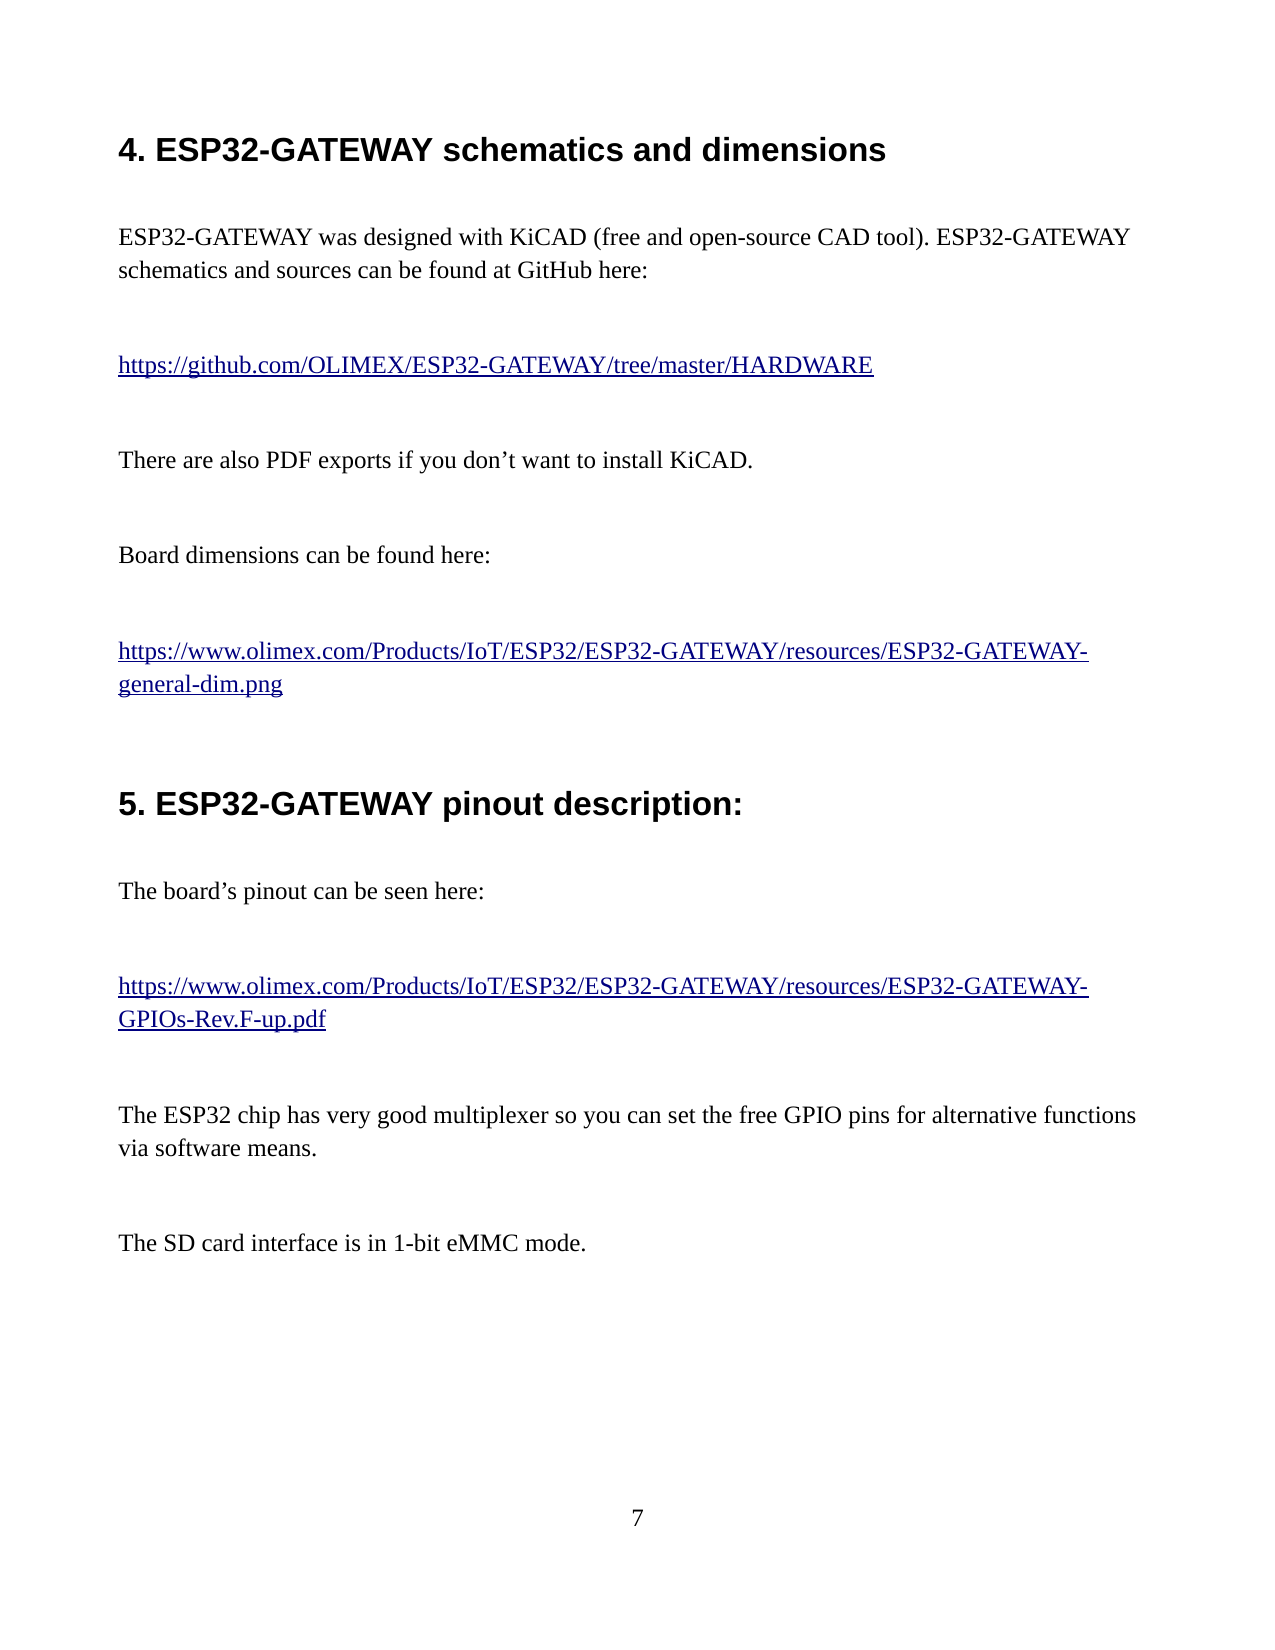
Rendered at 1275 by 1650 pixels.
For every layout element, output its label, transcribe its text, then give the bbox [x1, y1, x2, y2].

text Board dimensions can be found here: [118, 541, 1157, 569]
text https://www.olimex.com/Products/IoT/ESP32/ESP32-GATEWAY/resources/ESP32-GATEWAY-general-dim.png [118, 636, 1157, 697]
subtitle 5. ESP32-GATEWAY pinout description: [118, 784, 1157, 823]
text The board’s pinout can be seen here: [118, 876, 1157, 905]
text https://www.olimex.com/Products/IoT/ESP32/ESP32-GATEWAY/resources/ESP32-GATEWAY-GPIOs-Rev.F-up.pdf [118, 971, 1157, 1033]
text The SD card interface is in 1-bit eMMC mode. [118, 1228, 1157, 1257]
text There are also PDF exports if you don’t want to install KiCAD. [118, 445, 1157, 474]
text ESP32-GATEWAY was designed with KiCAD (free and open-source CAD tool). ESP32-GATEWAY schematics and sources can be found at GitHub here: [118, 222, 1157, 284]
text https://github.com/OLIMEX/ESP32-GATEWAY/tree/master/HARDWARE [118, 350, 1157, 379]
subtitle 4. ESP32-GATEWAY schematics and dimensions [118, 130, 1157, 168]
text The ESP32 chip has very good multiplexer so you can set the free GPIO pins for alternative functions via software means. [118, 1100, 1157, 1161]
